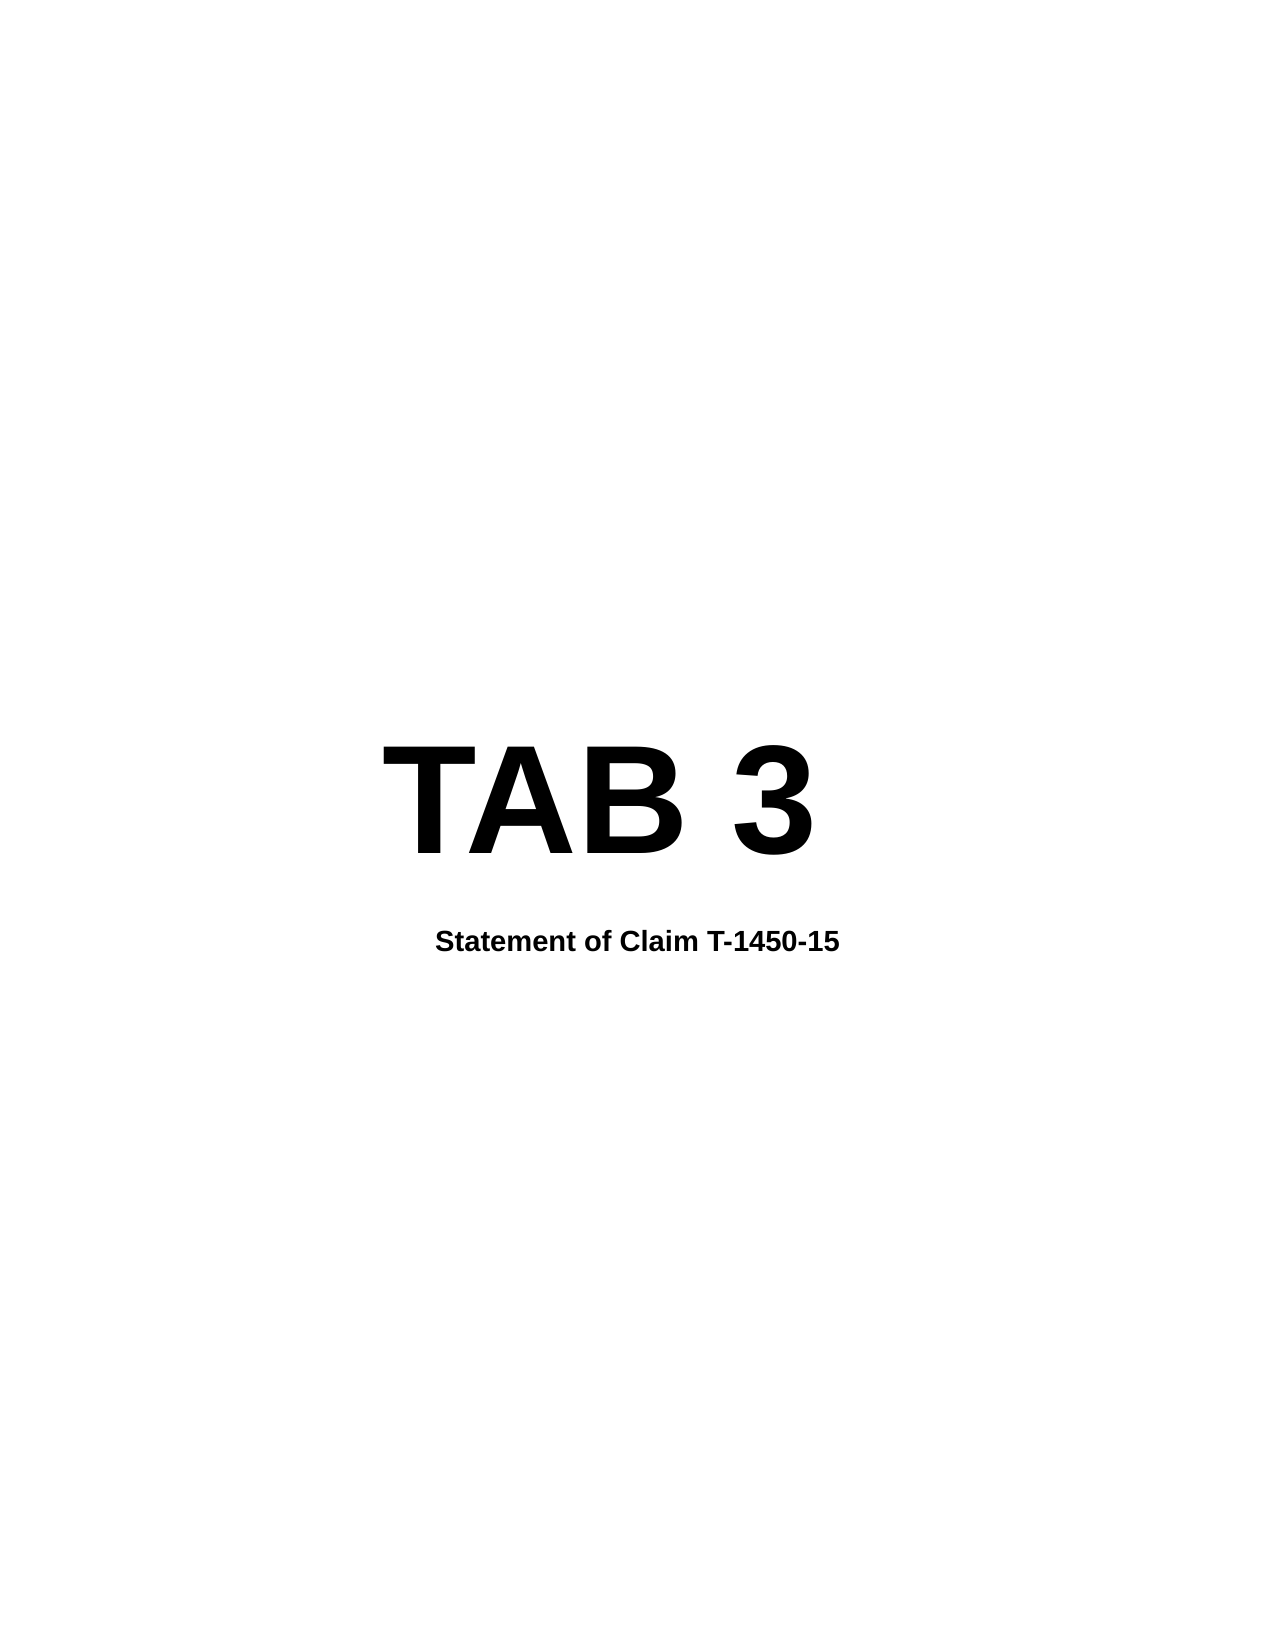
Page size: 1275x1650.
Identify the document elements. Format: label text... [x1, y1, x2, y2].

subtitle Statement of Claim T-1450-15 [118, 924, 1157, 957]
